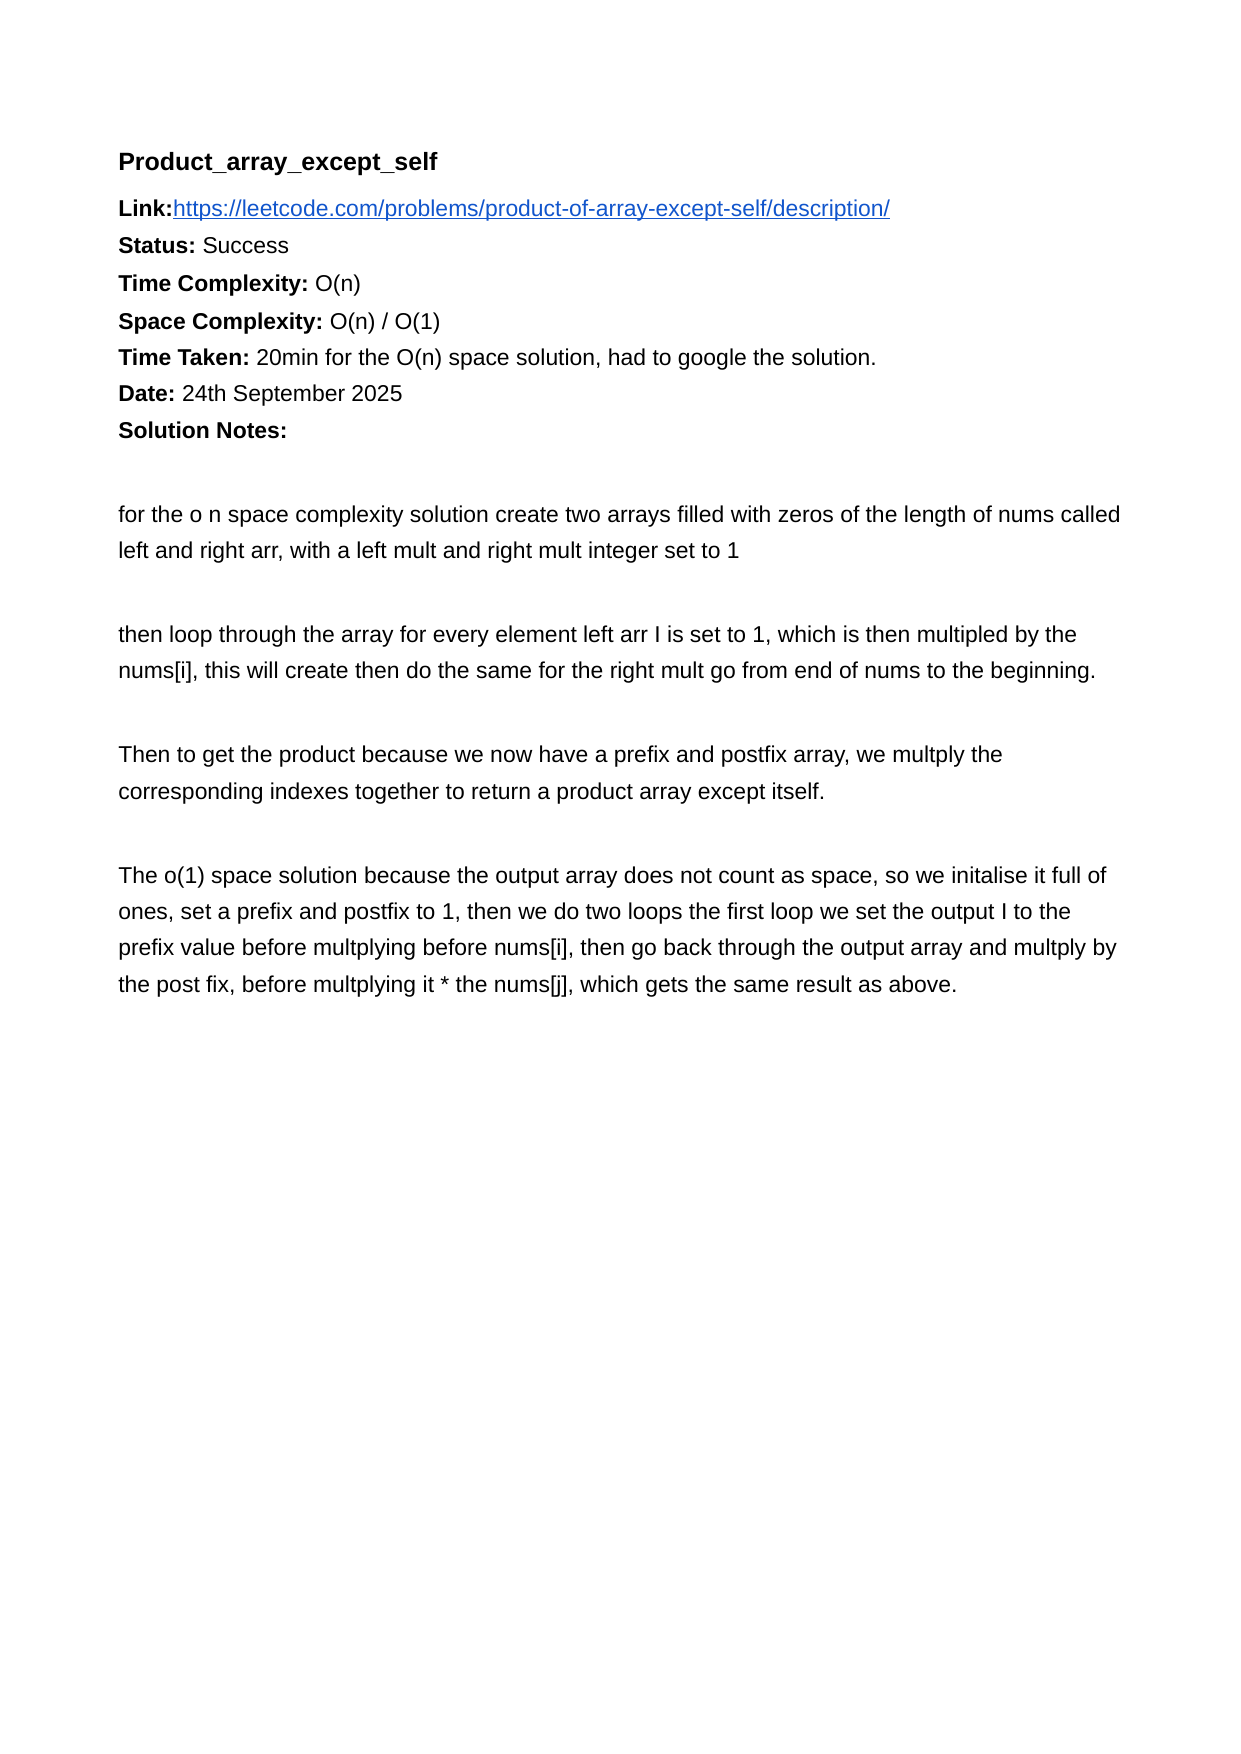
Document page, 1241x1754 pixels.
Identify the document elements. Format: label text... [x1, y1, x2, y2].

subtitle Product_array_except_self [118, 147, 1122, 176]
text Space Complexity: O(n) / O(1) [118, 308, 1122, 334]
text Status: Success [118, 232, 1122, 258]
text Date: 24th September 2025 [118, 380, 1122, 407]
text Link:https://leetcode.com/problems/product-of-array-except-self/description/ [118, 195, 1122, 222]
text then loop through the array for every element left arr I is set to 1, which is then multipled by the nums[i], this will create then do the same for the right mult go from end of nums to the beginning. [118, 621, 1122, 684]
text Then to get the product because we now have a prefix and postfix array, we multply the corresponding indexes together to return a product array except itself. [118, 741, 1122, 804]
text Solution Notes: [118, 417, 1122, 443]
text Time Complexity: O(n) [118, 268, 1122, 297]
text The o(1) space solution because the output array does not count as space, so we initalise it full of ones, set a prefix and postfix to 1, then we do two loops the first loop we set the output I to the prefix value before multplying before nums[i], then go back through the output array and multply by the post fix, before multplying it * the nums[j], which gets the same result as above. [118, 862, 1122, 997]
text for the o n space complexity solution create two arrays filled with zeros of the length of nums called left and right arr, with a left mult and right mult integer set to 1 [118, 501, 1122, 563]
text Time Taken: 20min for the O(n) space solution, had to google the solution. [118, 344, 1122, 370]
